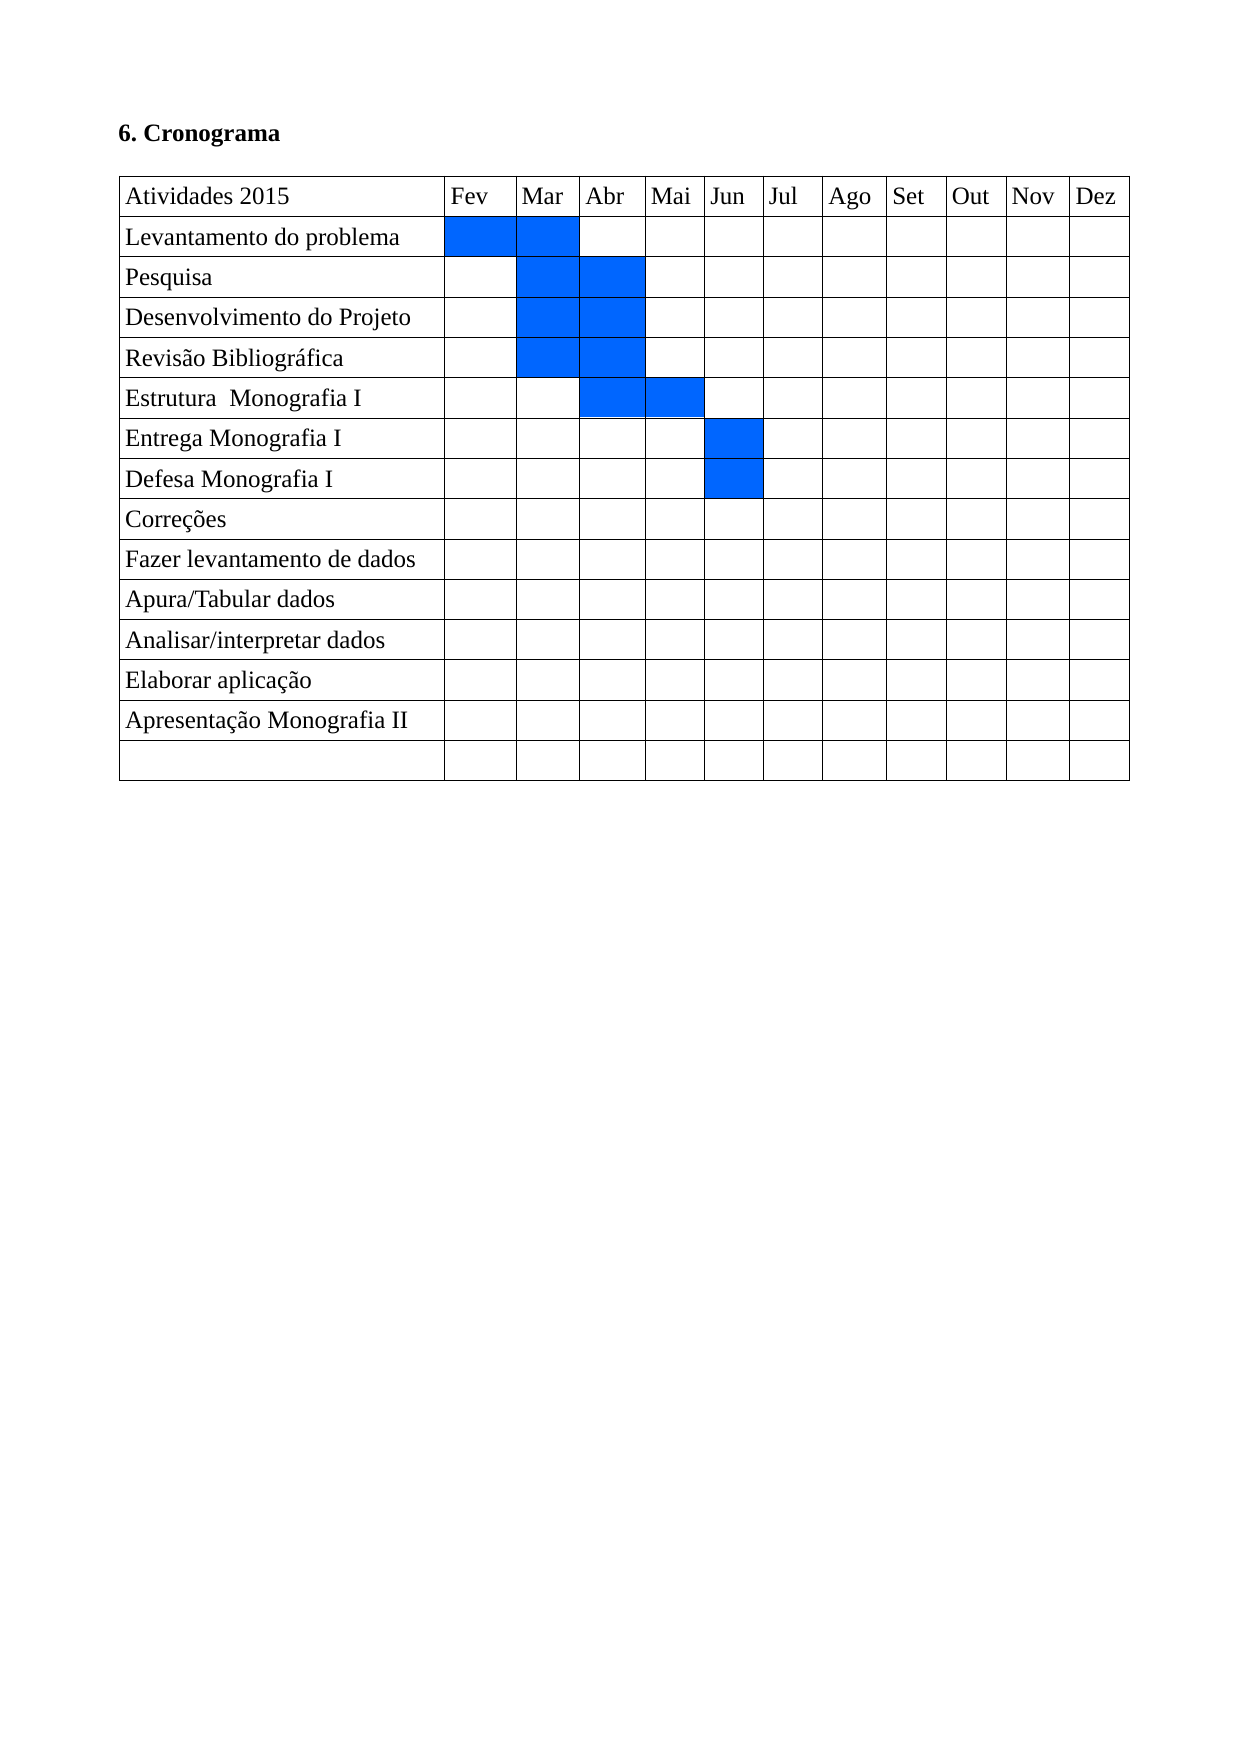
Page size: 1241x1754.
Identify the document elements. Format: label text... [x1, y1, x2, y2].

table_cell [705, 459, 763, 498]
table_cell [947, 701, 1006, 740]
table_cell [887, 580, 946, 619]
table_cell [705, 540, 763, 579]
table_cell [764, 741, 822, 780]
table_cell [580, 580, 645, 619]
table_cell [646, 257, 704, 297]
table_cell [764, 499, 822, 538]
table_cell [947, 660, 1006, 700]
table_cell [580, 660, 645, 700]
table_cell [580, 338, 645, 377]
table_cell [445, 540, 516, 579]
table_cell [823, 620, 886, 659]
table_header Jun [705, 177, 763, 216]
table_cell [445, 701, 516, 740]
table_cell [445, 217, 516, 256]
table_cell [823, 499, 886, 538]
table_cell [764, 378, 822, 417]
table_cell [517, 741, 579, 780]
table_cell [705, 298, 763, 337]
table_cell [580, 257, 645, 297]
table_cell [823, 701, 886, 740]
table_cell [887, 298, 946, 337]
table_cell [947, 540, 1006, 579]
table_cell [1070, 459, 1129, 498]
table_cell [887, 378, 946, 417]
table_cell [1007, 580, 1069, 619]
table_cell [705, 580, 763, 619]
table_cell [445, 338, 516, 377]
table_cell [580, 217, 645, 256]
table_header Jul [764, 177, 822, 216]
table_cell Entrega Monografia I [120, 419, 444, 458]
table_cell [1070, 257, 1129, 297]
table_cell [705, 217, 763, 256]
table_cell [823, 741, 886, 780]
table_cell Analisar/interpretar dados [120, 620, 444, 659]
table_cell Revisão Bibliográfica [120, 338, 444, 377]
table_cell [705, 419, 763, 458]
table_cell [947, 378, 1006, 417]
table_cell [705, 741, 763, 780]
table_cell [1070, 499, 1129, 538]
table_cell [823, 660, 886, 700]
table_cell [947, 217, 1006, 256]
table_cell [705, 660, 763, 700]
table_cell [580, 701, 645, 740]
text 6. Cronograma [118, 118, 1122, 147]
table_cell [580, 378, 645, 417]
table_cell Desenvolvimento do Projeto [120, 298, 444, 337]
table_cell [823, 338, 886, 377]
table_cell [580, 741, 645, 780]
table_cell [646, 620, 704, 659]
table_cell [517, 620, 579, 659]
table_cell Correções [120, 499, 444, 538]
table_cell [445, 378, 516, 417]
table_cell [445, 459, 516, 498]
table_cell [823, 419, 886, 458]
table_cell [517, 701, 579, 740]
table_header Nov [1007, 177, 1069, 216]
table_cell [947, 499, 1006, 538]
table_cell [1007, 378, 1069, 417]
table_cell [1007, 257, 1069, 297]
table_cell [823, 540, 886, 579]
table_cell [887, 217, 946, 256]
table_cell [947, 459, 1006, 498]
table_cell [445, 298, 516, 337]
table_cell [1007, 620, 1069, 659]
table_cell [947, 298, 1006, 337]
table_cell [705, 499, 763, 538]
table_cell [445, 257, 516, 297]
table_cell [445, 620, 516, 659]
table_cell [517, 459, 579, 498]
table_cell [764, 540, 822, 579]
table_cell [580, 499, 645, 538]
table_cell Apresentação Monografia II [120, 701, 444, 740]
table_cell [1007, 338, 1069, 377]
table_cell [823, 580, 886, 619]
table_cell [517, 378, 579, 417]
table_cell Pesquisa [120, 257, 444, 297]
table_cell [887, 701, 946, 740]
table_cell [1070, 419, 1129, 458]
table_cell [947, 580, 1006, 619]
table_cell [517, 338, 579, 377]
table_cell [1007, 701, 1069, 740]
table_header Ago [823, 177, 886, 216]
table_cell [517, 257, 579, 297]
table_cell [764, 620, 822, 659]
table_header Mar [517, 177, 579, 216]
table_cell [580, 620, 645, 659]
table_cell [764, 660, 822, 700]
table_cell [764, 459, 822, 498]
table_header Set [887, 177, 946, 216]
table_header Dez [1070, 177, 1129, 216]
table_cell [1007, 660, 1069, 700]
table_cell Levantamento do problema [120, 217, 444, 256]
table_cell [887, 620, 946, 659]
table_cell [887, 459, 946, 498]
table_cell [887, 660, 946, 700]
table_cell [887, 338, 946, 377]
table_cell [764, 338, 822, 377]
table_cell [887, 419, 946, 458]
table_cell [445, 419, 516, 458]
table_cell Estrutura Monografia I [120, 378, 444, 417]
table_cell [947, 620, 1006, 659]
table_cell [646, 459, 704, 498]
table_cell [646, 217, 704, 256]
table_cell [646, 701, 704, 740]
table_cell [823, 459, 886, 498]
table_header Atividades 2015 [120, 177, 444, 216]
table_cell [947, 257, 1006, 297]
table_cell [646, 378, 704, 417]
table_cell [1070, 298, 1129, 337]
table_header Fev [445, 177, 516, 216]
table_cell [646, 580, 704, 619]
table_cell [517, 540, 579, 579]
table_cell [764, 217, 822, 256]
table_cell [445, 580, 516, 619]
table_cell Fazer levantamento de dados [120, 540, 444, 579]
table_header Out [947, 177, 1006, 216]
table_cell [646, 338, 704, 377]
table_cell [1070, 660, 1129, 700]
table_cell [1070, 580, 1129, 619]
table_cell [1007, 459, 1069, 498]
table_cell [646, 660, 704, 700]
table_cell [887, 499, 946, 538]
table_cell [764, 419, 822, 458]
table_cell [580, 459, 645, 498]
table_cell [705, 257, 763, 297]
table_cell [705, 378, 763, 417]
table_cell Elaborar aplicação [120, 660, 444, 700]
table_cell [705, 620, 763, 659]
table_cell [445, 499, 516, 538]
table_cell [517, 217, 579, 256]
table_cell [517, 660, 579, 700]
table_cell [887, 741, 946, 780]
table_cell [887, 257, 946, 297]
table_cell [764, 298, 822, 337]
table_cell [646, 419, 704, 458]
table_cell [887, 540, 946, 579]
table_cell [1007, 419, 1069, 458]
table_cell Defesa Monografia I [120, 459, 444, 498]
table_cell [646, 499, 704, 538]
table_cell [646, 540, 704, 579]
table_cell [445, 741, 516, 780]
table_cell [580, 419, 645, 458]
table_cell [517, 298, 579, 337]
table_cell [517, 419, 579, 458]
table_cell [1070, 217, 1129, 256]
table_cell [764, 701, 822, 740]
table_cell [947, 419, 1006, 458]
table_cell [580, 540, 645, 579]
table_cell [1070, 741, 1129, 780]
table_cell [823, 378, 886, 417]
table_cell [1070, 620, 1129, 659]
table_cell [1070, 701, 1129, 740]
table_cell [646, 741, 704, 780]
table_cell [517, 580, 579, 619]
table_header Abr [580, 177, 645, 216]
table_cell [1070, 338, 1129, 377]
table_cell [1070, 378, 1129, 417]
table_cell [947, 338, 1006, 377]
table_header Mai [646, 177, 704, 216]
table_cell [1007, 499, 1069, 538]
table_cell [1007, 540, 1069, 579]
table_cell [1007, 741, 1069, 780]
table_cell [823, 257, 886, 297]
table_cell [445, 660, 516, 700]
table_cell [823, 298, 886, 337]
table_cell [646, 298, 704, 337]
table_cell [120, 741, 444, 780]
table_cell [947, 741, 1006, 780]
table_cell [1007, 298, 1069, 337]
table_cell [517, 499, 579, 538]
table_cell [580, 298, 645, 337]
table_cell [1007, 217, 1069, 256]
table_cell [705, 338, 763, 377]
table_cell [1070, 540, 1129, 579]
table_cell [705, 701, 763, 740]
table_cell [823, 217, 886, 256]
table_cell Apura/Tabular dados [120, 580, 444, 619]
table_cell [764, 580, 822, 619]
table_cell [764, 257, 822, 297]
